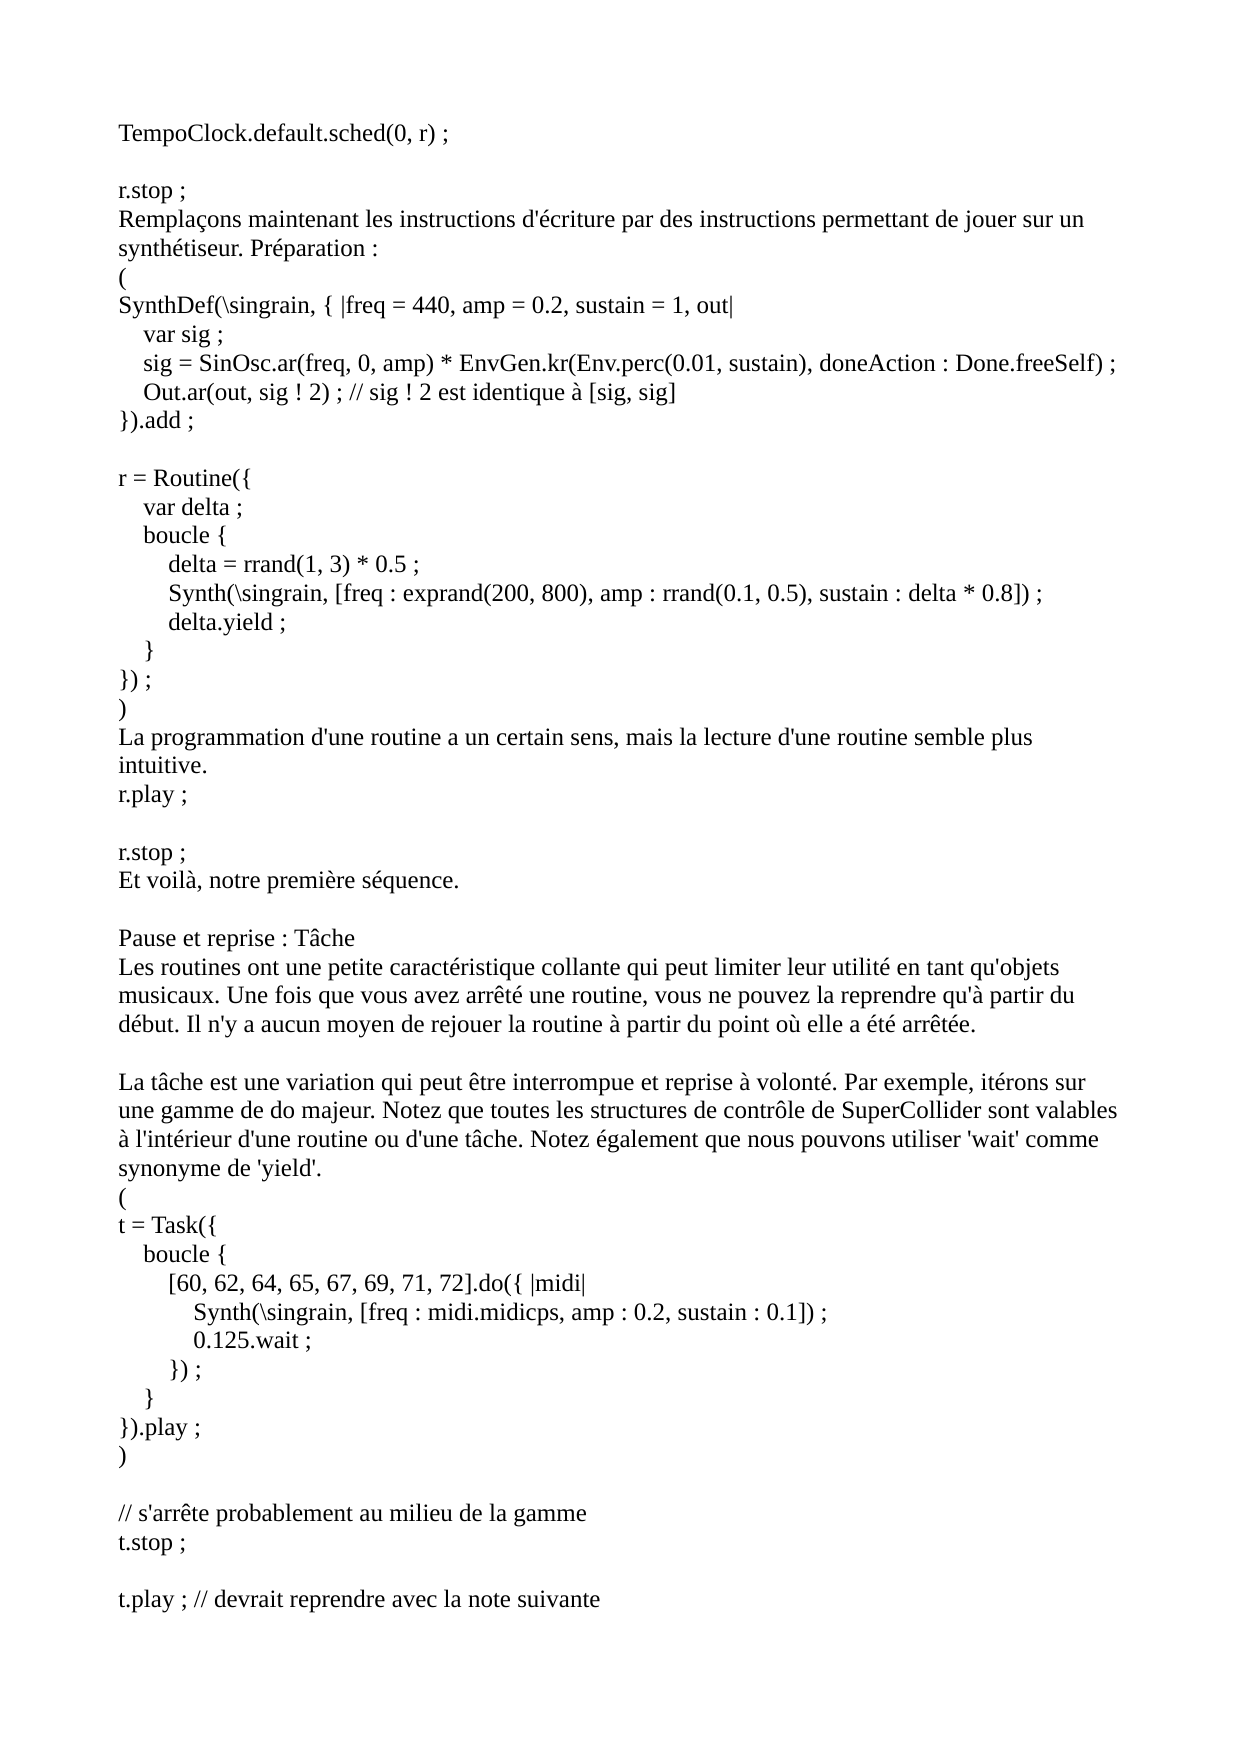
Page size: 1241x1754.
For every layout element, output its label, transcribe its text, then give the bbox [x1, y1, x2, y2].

text TempoClock.default.sched(0, r) ; r.stop ; Remplaçons maintenant les instructions d'écriture par des instructions permettant de jouer sur un synthétiseur. Préparation : ( SynthDef(\singrain, { |freq = 440, amp = 0.2, sustain = 1, out| var sig ; sig = SinOsc.ar(freq, 0, amp) * EnvGen.kr(Env.perc(0.01, sustain), doneAction : Done.freeSelf) ; Out.ar(out, sig ! 2) ; // sig ! 2 est identique à [sig, sig] }).add ; r = Routine({ var delta ; boucle { delta = rrand(1, 3) * 0.5 ; Synth(\singrain, [freq : exprand(200, 800), amp : rrand(0.1, 0.5), sustain : delta * 0.8]) ; delta.yield ; } }) ; ) La programmation d'une routine a un certain sens, mais la lecture d'une routine semble plus intuitive. r.play ; r.stop ; Et voilà, notre première séquence. Pause et reprise : Tâche Les routines ont une petite caractéristique collante qui peut limiter leur utilité en tant qu'objets musicaux. Une fois que vous avez arrêté une routine, vous ne pouvez la reprendre qu'à partir du début. Il n'y a aucun moyen de rejouer la routine à partir du point où elle a été arrêtée. La tâche est une variation qui peut être interrompue et reprise à volonté. Par exemple, itérons sur une gamme de do majeur. Notez que toutes les structures de contrôle de SuperCollider sont valables à l'intérieur d'une routine ou d'une tâche. Notez également que nous pouvons utiliser 'wait' comme synonyme de 'yield'. ( t = Task({ boucle { [60, 62, 64, 65, 67, 69, 71, 72].do({ |midi| Synth(\singrain, [freq : midi.midicps, amp : 0.2, sustain : 0.1]) ; 0.125.wait ; }) ; } }).play ; ) // s'arrête probablement au milieu de la gamme t.stop ; t.play ; // devrait reprendre avec la note suivante [118, 118, 1122, 1613]
